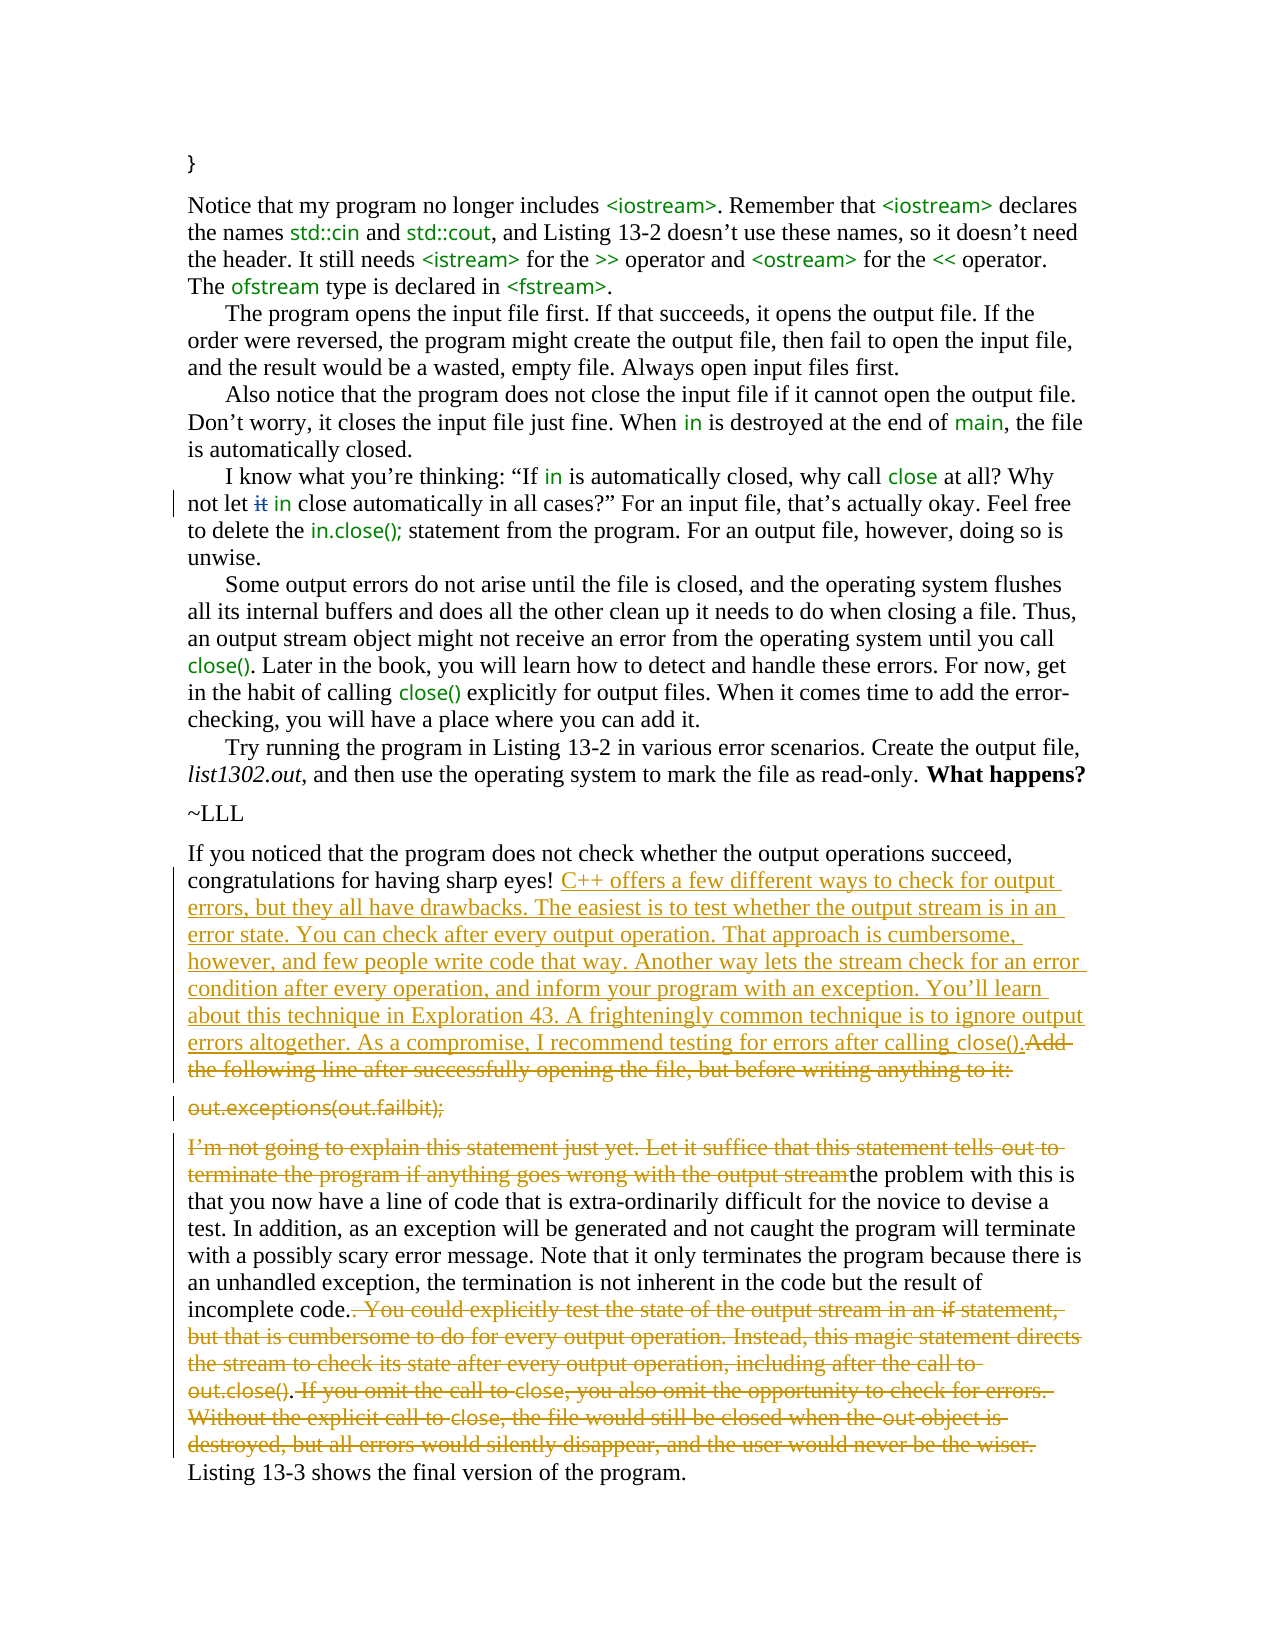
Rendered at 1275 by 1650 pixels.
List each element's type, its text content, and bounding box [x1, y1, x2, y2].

text If you noticed that the program does not check whether the output operations succeed, congratulations for having sharp eyes! C++ offers a few different ways to check for output errors, but they all have drawbacks. The easiest is to test whether the output stream is in an error state. You can check after every output operation. That approach is cumbersome, however, and few people write code that way. Another way lets the stream check for an error condition after every operation, and inform your program with an exception. You’ll learn about this technique in Exploration 43. A frighteningly common technique is to ignore output errors altogether. As a compromise, I recommend testing for errors after calling close().the problem with this is that you now have a line of code that is extra-ordinarily difficult for the novice to devise a test. In addition, as an exception will be generated and not caught the program will terminate with a possibly scary error message. Note that it only terminates the program because there is an unhandled exception, the termination is not inherent in the code but the result of incomplete code.. Listing 13-3 shows the final version of the program. [187, 1133, 1087, 1485]
text } [187, 150, 1072, 175]
text Notice that my program no longer includes <iostream>. Remember that <iostream> declares the names std::cin and std::cout, and Listing 13-2 doesn’t use these names, so it doesn’t need the header. It still needs <istream> for the >> operator and <ostream> for the << operator. The ofstream type is declared in <fstream>. [187, 192, 1087, 300]
text The program opens the input file first. If that succeeds, it opens the output file. If the order were reversed, the program might create the output file, then fail to open the input file, and the result would be a wasted, empty file. Always open input files first. [187, 300, 1087, 381]
text If you noticed that the program does not check whether the output operations succeed, congratulations for having sharp eyes! C++ offers a few different ways to check for output errors, but they all have drawbacks. The easiest is to test whether the output stream is in an error state. You can check after every output operation. That approach is cumbersome, however, and few people write code that way. Another way lets the stream check for an error condition after every operation, and inform your program with an exception. You’ll learn about this technique in Exploration 43. A frighteningly common technique is to ignore output errors altogether. As a compromise, I recommend testing for errors after calling close().the problem with this is that you now have a line of code that is extra-ordinarily difficult for the novice to devise a test. In addition, as an exception will be generated and not caught the program will terminate with a possibly scary error message. Note that it only terminates the program because there is an unhandled exception, the termination is not inherent in the code but the result of incomplete code.. Listing 13-3 shows the final version of the program. [187, 839, 1087, 971]
text I know what you’re thinking: “If in is automatically closed, why call close at all? Why not let in close automatically in all cases?” For an input file, that’s actually okay. Feel free to delete the in.close(); statement from the program. For an output file, however, doing so is unwise. [187, 462, 1087, 571]
text Some output errors do not arise until the file is closed, and the operating system flushes all its internal buffers and does all the other clean up it needs to do when closing a file. Thus, an output stream object might not receive an error from the operating system until you call close(). Later in the book, you will learn how to detect and handle these errors. For now, get in the habit of calling close() explicitly for output files. When it comes time to add the error-checking, you will have a place where you can add it. [187, 571, 1087, 733]
text Also notice that the program does not close the input file if it cannot open the output file. Don’t worry, it closes the input file just fine. When in is destroyed at the end of main, the file is automatically closed. [187, 381, 1087, 462]
text Try running the program in Listing 13-2 in various error scenarios. Create the output file, list1302.out, and then use the operating system to mark the file as read-only. What happens? [187, 733, 1087, 787]
text ~LLL [187, 800, 1087, 827]
text If you noticed that the program does not check whether the output operations succeed, congratulations for having sharp eyes! C++ offers a few different ways to check for output errors, but they all have drawbacks. The easiest is to test whether the output stream is in an error state. You can check after every output operation. That approach is cumbersome, however, and few people write code that way. Another way lets the stream check for an error condition after every operation, and inform your program with an exception. You’ll learn about this technique in Exploration 43. A frighteningly common technique is to ignore output errors altogether. As a compromise, I recommend testing for errors after calling close().the problem with this is that you now have a line of code that is extra-ordinarily difficult for the novice to devise a test. In addition, as an exception will be generated and not caught the program will terminate with a possibly scary error message. Note that it only terminates the program because there is an unhandled exception, the termination is not inherent in the code but the result of incomplete code.. Listing 13-3 shows the final version of the program. [187, 972, 1087, 1083]
